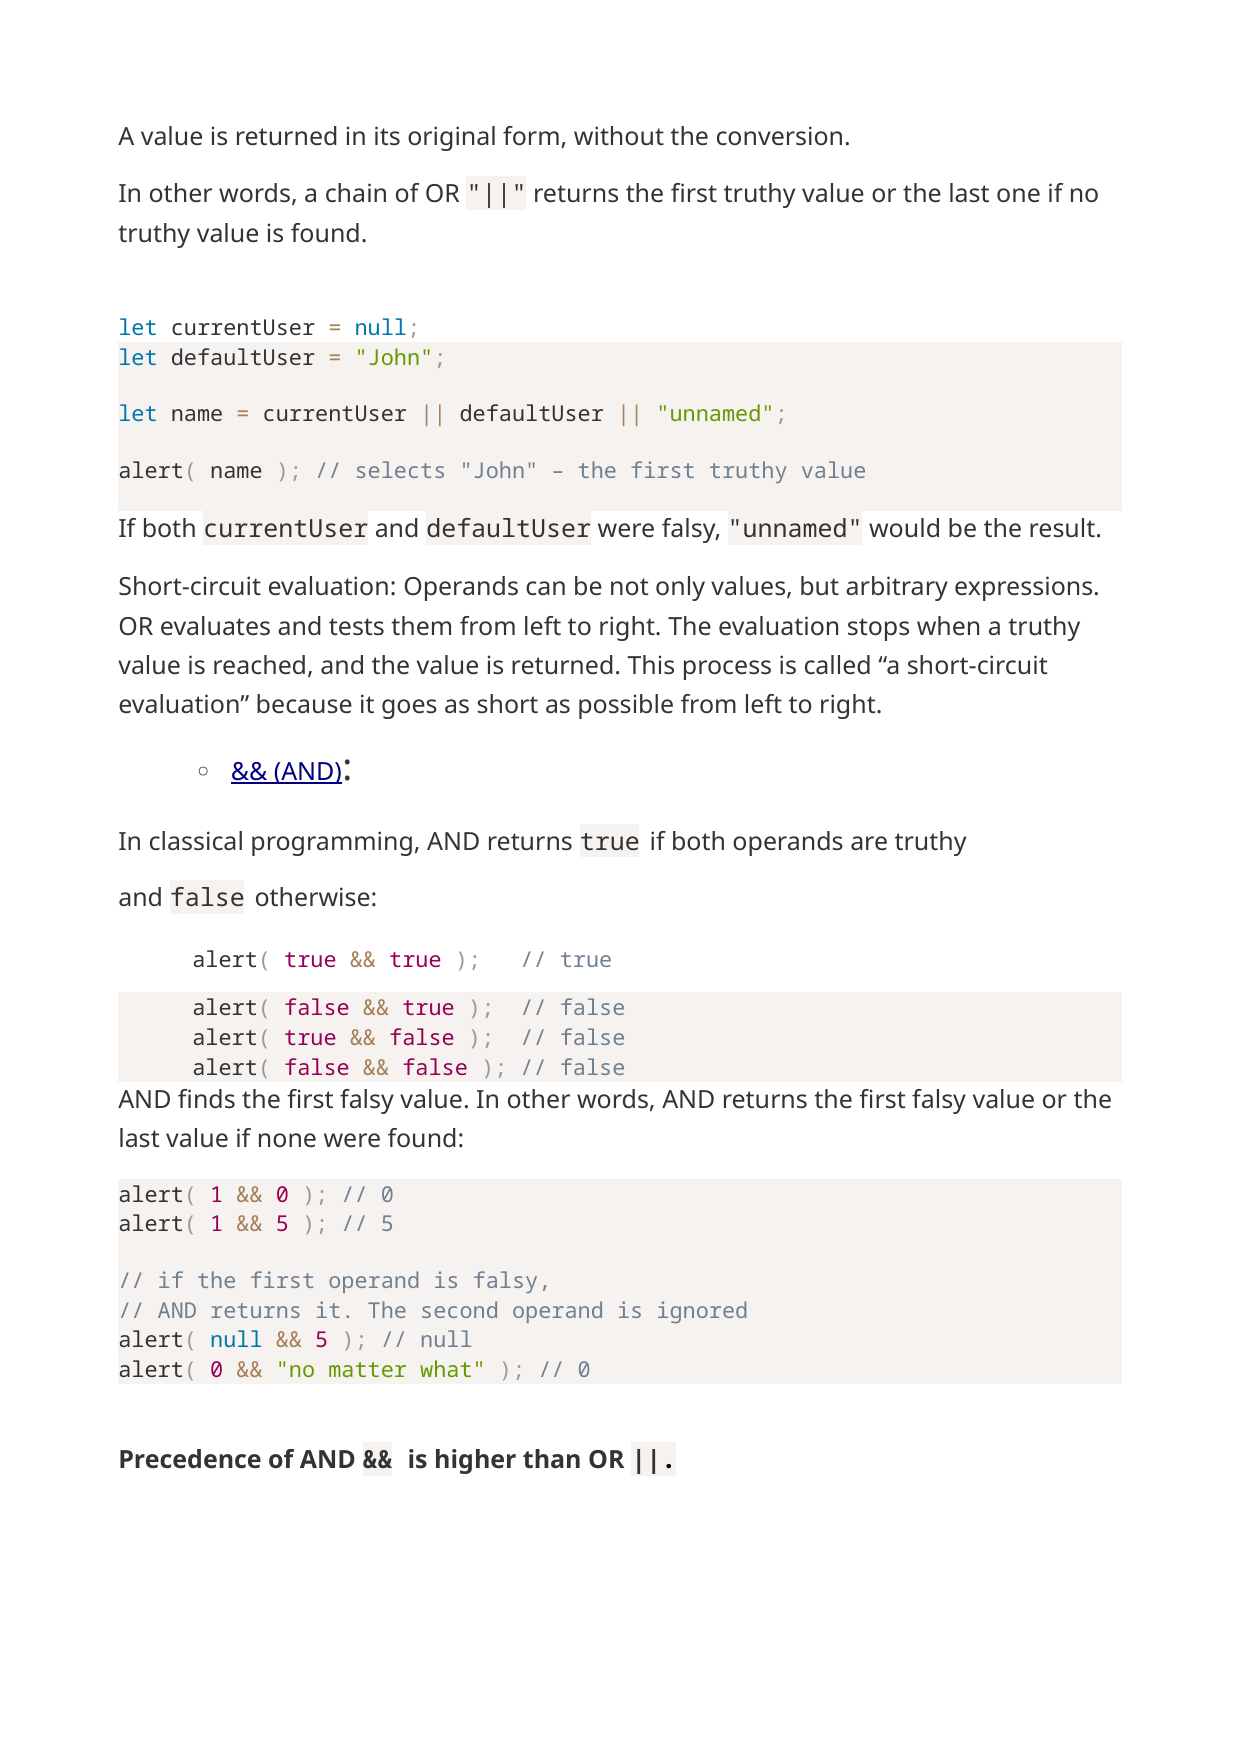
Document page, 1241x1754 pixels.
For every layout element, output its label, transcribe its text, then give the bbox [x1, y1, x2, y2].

text let name = currentUser || defaultUser || "unnamed"; [118, 398, 1122, 428]
text alert( 1 && 0 ); // 0 [118, 1179, 1122, 1208]
text alert( 0 && "no matter what" ); // 0 [118, 1354, 1122, 1384]
text alert( 1 && 5 ); // 5 [118, 1208, 1122, 1238]
text alert( true && true ); // true [118, 944, 1122, 973]
text alert( false && true ); // false [118, 992, 1122, 1022]
text // AND returns it. The second operand is ignored [118, 1294, 1122, 1324]
text alert( null && 5 ); // null [118, 1324, 1122, 1354]
text Short-circuit evaluation: Operands can be not only values, but arbitrary expressions. OR evaluates and tests them from left to right. The evaluation stops when a truthy value is reached, and the value is returned. This process is called “a short-circuit evaluation” because it goes as short as possible from left to right. [118, 569, 1122, 721]
text A value is returned in its original form, without the conversion. [118, 118, 1122, 152]
text alert( true && false ); // false [118, 1022, 1122, 1052]
text alert( name ); // selects "John" – the first truthy value [118, 455, 1122, 484]
subtitle && (AND): [193, 740, 1122, 791]
text If both currentUser and defaultUser were falsy, "unnamed" would be the result. [118, 511, 1122, 545]
text let defaultUser = "John"; [118, 342, 1122, 372]
text In classical programming, AND returns true if both operands are truthy and false otherwise: [118, 810, 1122, 917]
text let currentUser = null; [118, 312, 1122, 342]
text In other words, a chain of OR "||" returns the first truthy value or the last one if no truthy value is found. [118, 176, 1122, 249]
text Precedence of AND && is higher than OR ||. [118, 1442, 1122, 1476]
text // if the first operand is falsy, [118, 1265, 1122, 1294]
text alert( false && false ); // false [118, 1052, 1122, 1082]
text AND finds the first falsy value. In other words, AND returns the first falsy value or the last value if none were found: [118, 1082, 1122, 1155]
